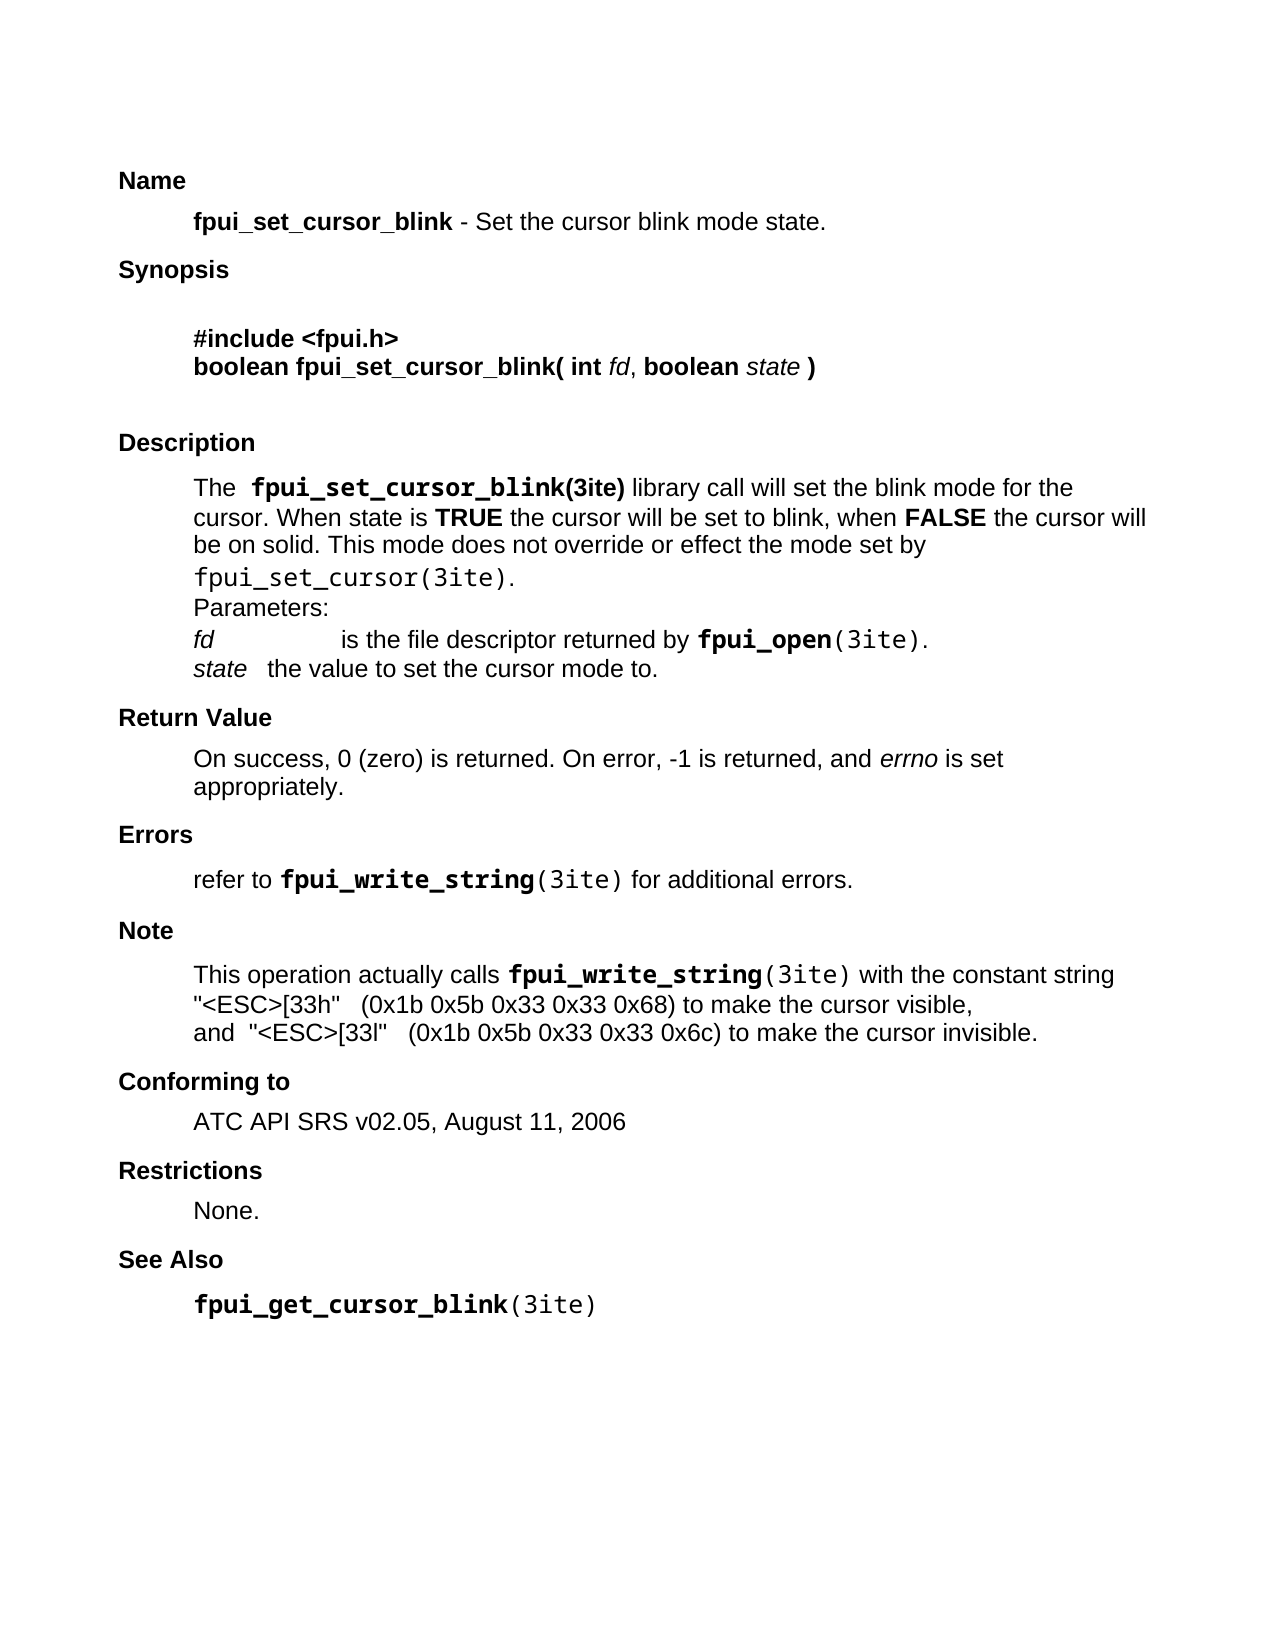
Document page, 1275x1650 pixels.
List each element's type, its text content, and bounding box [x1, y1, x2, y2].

text #include <fpui.h> boolean fpui_set_cursor_blink( int fd, boolean state ) [193, 296, 1157, 408]
text None. [193, 1197, 1157, 1225]
text refer to fpui_write_string(3ite) for additional errors. [193, 862, 1157, 896]
text Note [118, 916, 1157, 944]
text Name [118, 167, 1157, 195]
text ATC API SRS v02.05, August 11, 2006 [193, 1108, 1157, 1136]
text See Also [118, 1246, 1157, 1274]
text Description [118, 429, 1157, 457]
text Conforming to [118, 1068, 1157, 1096]
text Return Value [118, 704, 1157, 732]
text This operation actually calls fpui_write_string(3ite) with the constant string "<ESC>[33h" (0x1b 0x5b 0x33 0x33 0x68) to make the cursor visible, and "<ESC>[33l" (0x1b 0x5b 0x33 0x33 0x6c) to make the cursor invisible. [193, 957, 1157, 1047]
text fpui_set_cursor_blink - Set the cursor blink mode state. [193, 207, 1157, 235]
text Synopsis [118, 256, 1157, 284]
text Restrictions [118, 1157, 1157, 1185]
text The fpui_set_cursor_blink(3ite) library call will set the blink mode for the cursor. When state is TRUE the cursor will be set to blink, when FALSE the cursor will be on solid. This mode does not override or effect the mode set by fpui_set_cursor(3ite). Parameters: fd is the file descriptor returned by fpui_open(3ite). state the value to set the cursor mode to. [193, 469, 1157, 683]
text On success, 0 (zero) is returned. On error, -1 is returned, and errno is set appropriately. [193, 744, 1157, 800]
text Errors [118, 821, 1157, 849]
text fpui_get_cursor_blink(3ite) [193, 1286, 1157, 1320]
